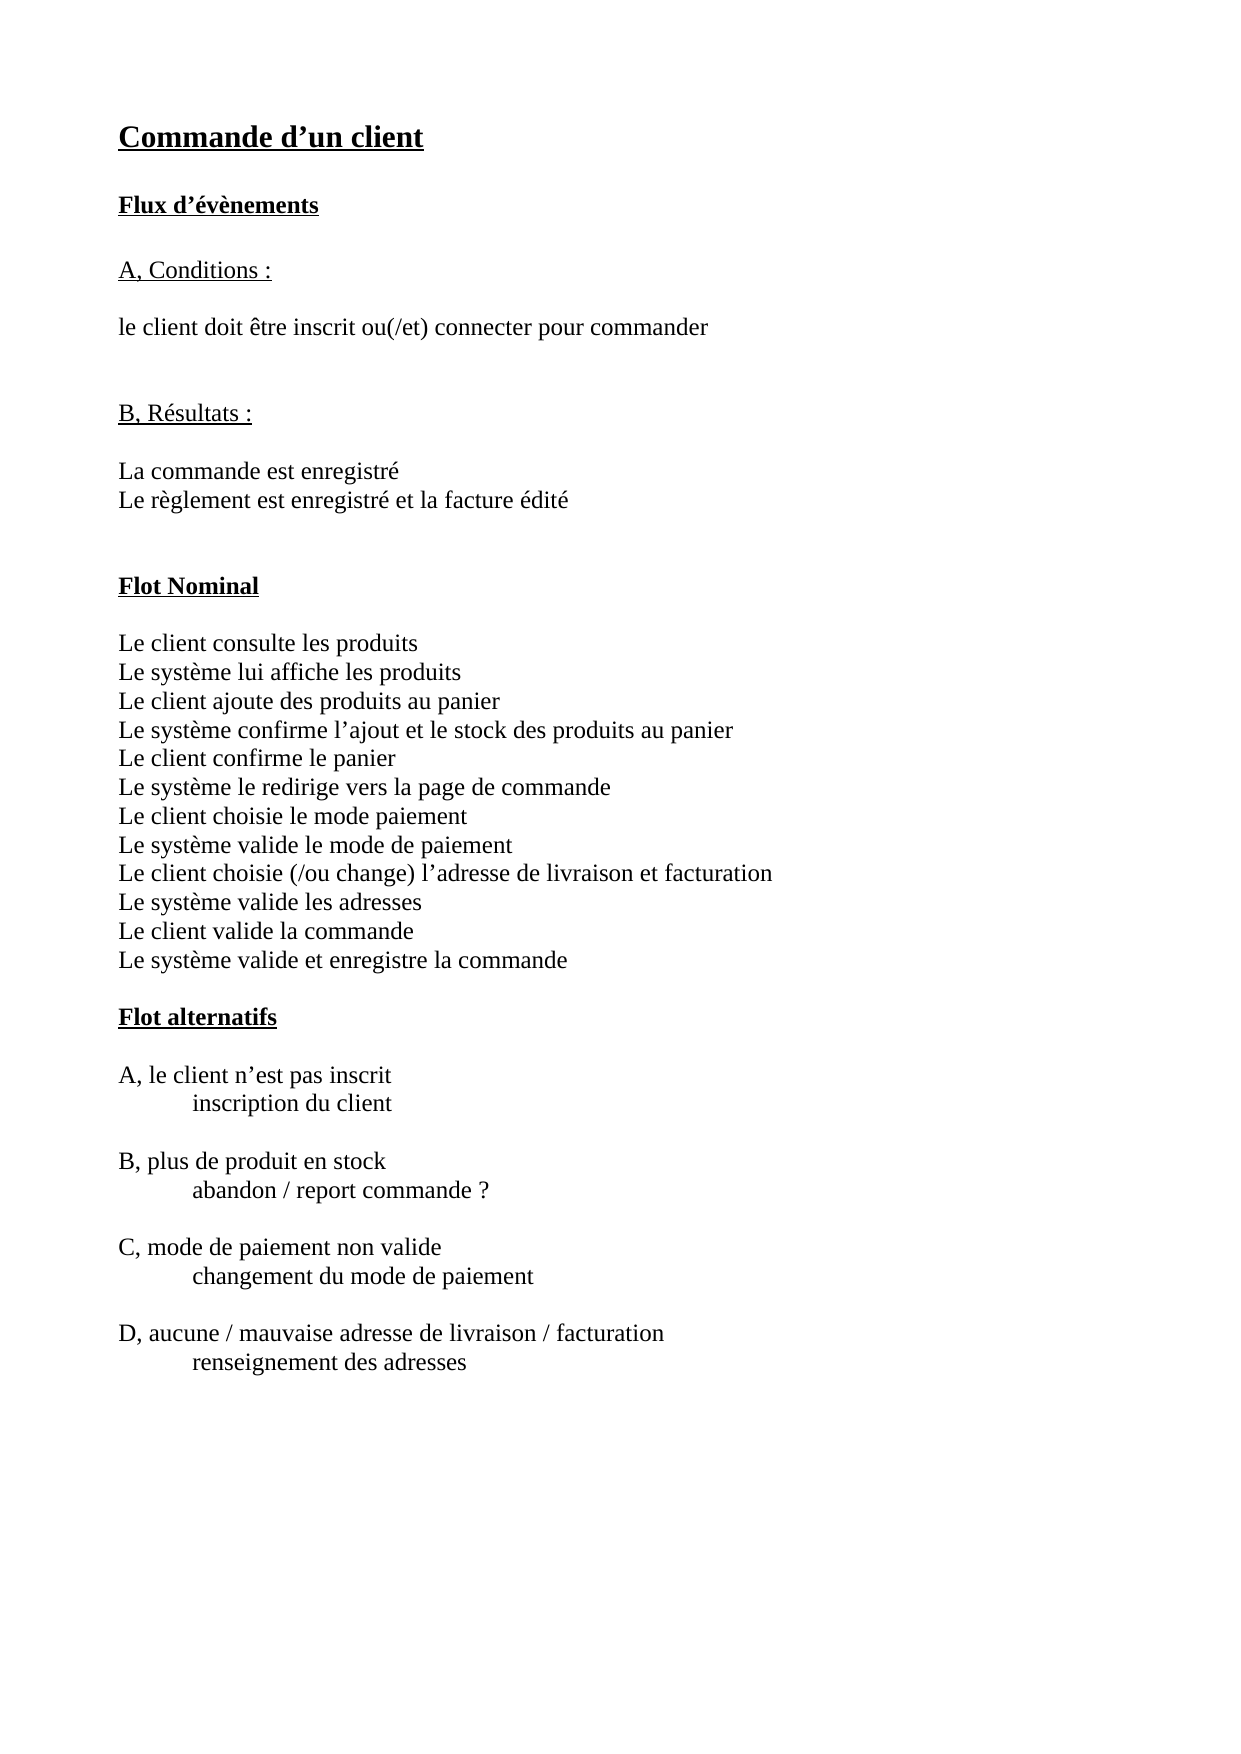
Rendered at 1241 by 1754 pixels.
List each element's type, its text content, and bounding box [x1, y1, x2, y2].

text Le système valide et enregistre la commande [118, 945, 1122, 973]
text Flux d’évènements [118, 190, 1122, 219]
text Le client choisie le mode paiement [118, 801, 1122, 830]
text changement du mode de paiement [118, 1261, 1122, 1290]
text Le client valide la commande [118, 916, 1122, 945]
text inscription du client [118, 1088, 1122, 1117]
text Flot alternatifs [118, 1002, 1122, 1031]
text Commande d’un client [118, 118, 1122, 154]
text Le système lui affiche les produits [118, 657, 1122, 686]
text C, mode de paiement non valide [118, 1232, 1122, 1261]
text A, Conditions : [118, 255, 1122, 283]
text le client doit être inscrit ou(/et) connecter pour commander [118, 312, 1122, 341]
text Le client confirme le panier [118, 743, 1122, 772]
text Flot Nominal [118, 571, 1122, 600]
text Le règlement est enregistré et la facture édité [118, 485, 1122, 513]
text renseignement des adresses [118, 1347, 1122, 1376]
text Le système valide les adresses [118, 887, 1122, 916]
text A, le client n’est pas inscrit [118, 1060, 1122, 1088]
text D, aucune / mauvaise adresse de livraison / facturation [118, 1318, 1122, 1347]
text Le système valide le mode de paiement [118, 830, 1122, 858]
text La commande est enregistré [118, 456, 1122, 485]
text Le client consulte les produits [118, 628, 1122, 657]
text B, plus de produit en stock [118, 1146, 1122, 1175]
text Le client ajoute des produits au panier [118, 686, 1122, 715]
text Le client choisie (/ou change) l’adresse de livraison et facturation [118, 858, 1122, 887]
text Le système le redirige vers la page de commande [118, 772, 1122, 801]
text B, Résultats : [118, 398, 1122, 427]
text abandon / report commande ? [118, 1175, 1122, 1203]
text Le système confirme l’ajout et le stock des produits au panier [118, 715, 1122, 743]
